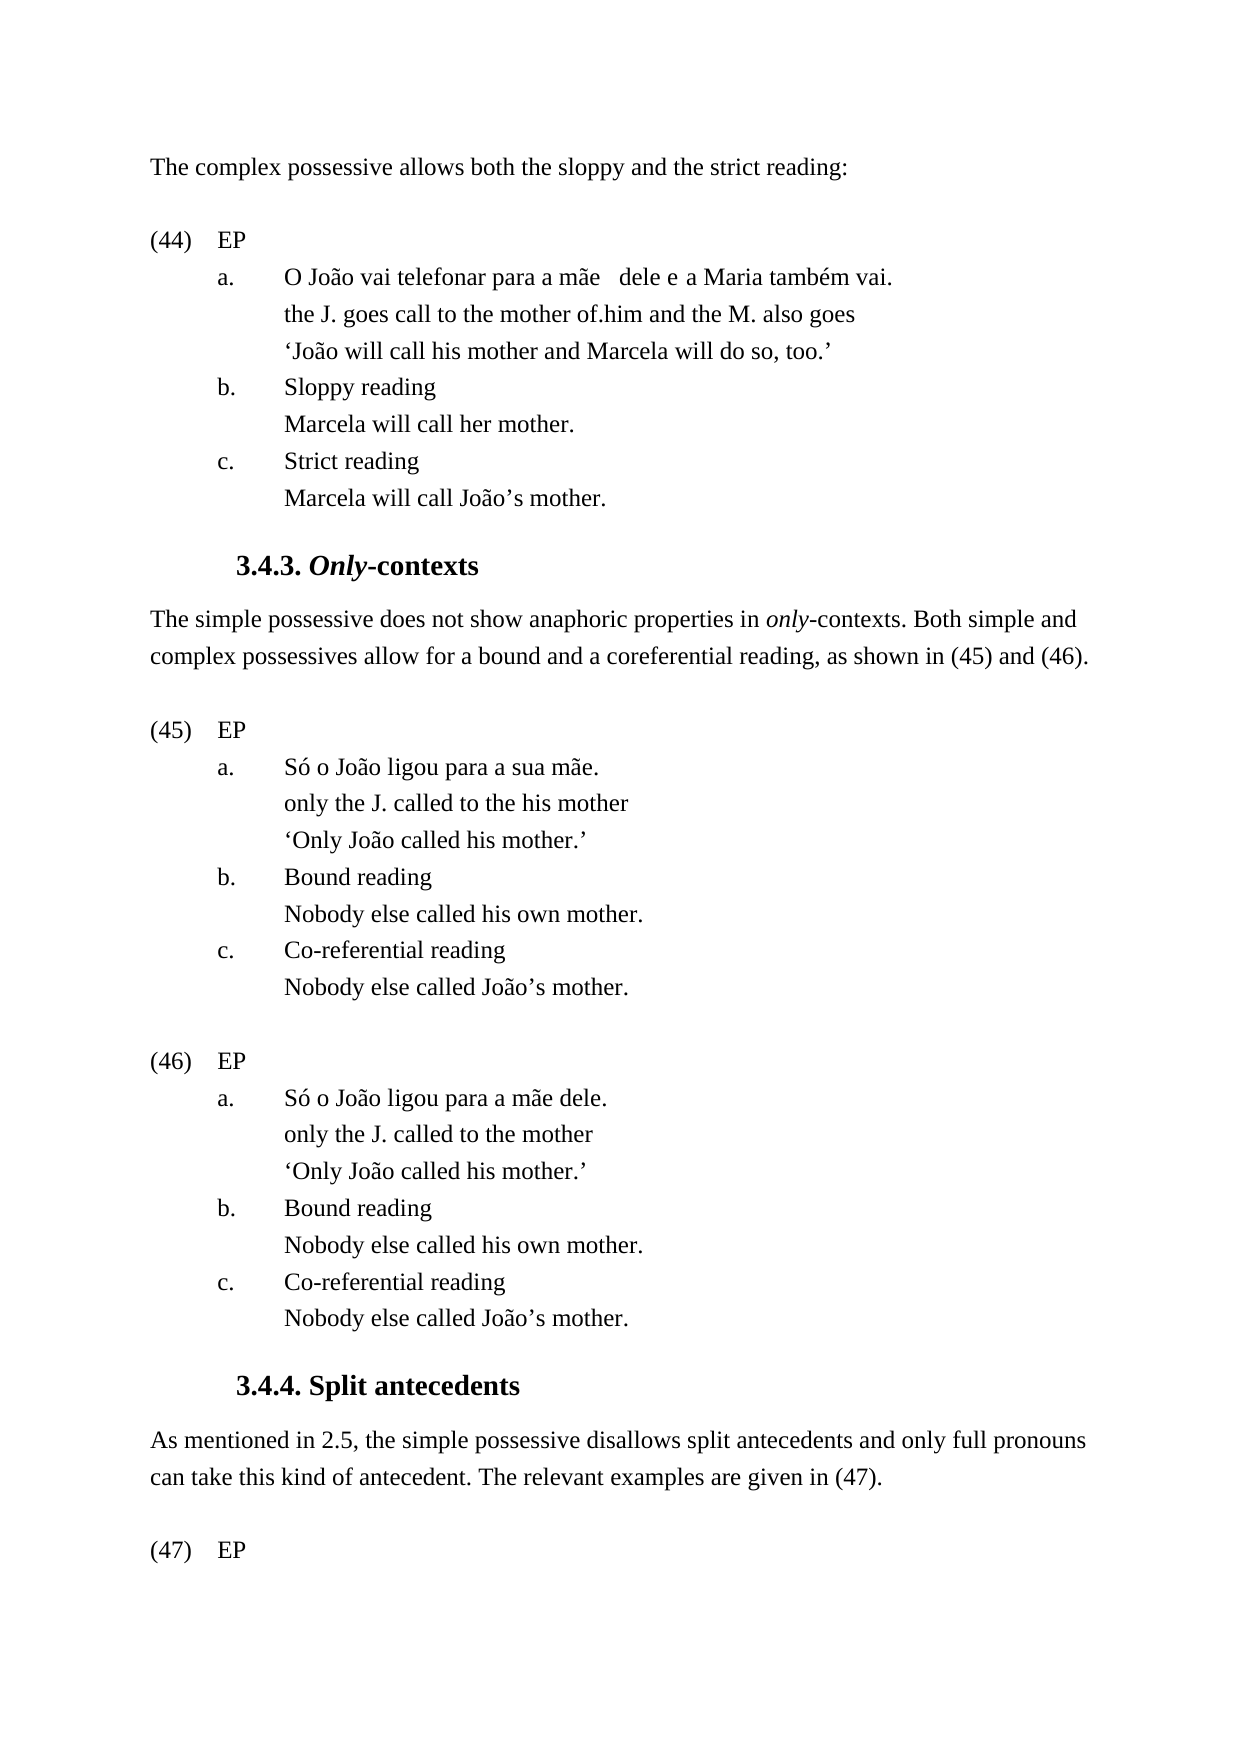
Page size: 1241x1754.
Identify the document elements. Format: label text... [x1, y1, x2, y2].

text c. Co-referential reading [150, 934, 1090, 966]
text c. Co-referential reading [150, 1265, 1090, 1297]
text ‘João will call his mother and Marcela will do so, too.’ [217, 334, 1090, 366]
text Nobody else called his own mother. [217, 1228, 1090, 1260]
text (45) EP [150, 713, 1090, 746]
text a. Só o João ligou para a mãe dele. [150, 1081, 1090, 1113]
text b. Bound reading [150, 860, 1090, 893]
text As mentioned in 2.5, the simple possessive disallows split antecedents and only full pronouns can take this kind of antecedent. The relevant examples are given in (47). [150, 1423, 1090, 1493]
text Marcela will call her mother. [217, 407, 1090, 440]
text Nobody else called João’s mother. [217, 971, 1090, 1003]
text The simple possessive does not show anaphoric properties in only-contexts. Both simple and complex possessives allow for a bound and a coreferential reading, as shown in (45) and (46). [150, 602, 1090, 672]
text Nobody else called his own mother. [217, 897, 1090, 929]
text only the J. called to the mother [217, 1118, 1090, 1150]
text the J. goes call to the mother of.him and the M. also goes [217, 297, 1090, 329]
text ‘Only João called his mother.’ [217, 823, 1090, 856]
text b. Sloppy reading [150, 371, 1090, 403]
text 3.4.4. Split antecedents [236, 1353, 1090, 1418]
text Nobody else called João’s mother. [217, 1301, 1090, 1334]
text (46) EP [150, 1044, 1090, 1077]
text b. Bound reading [150, 1191, 1090, 1224]
text ‘Only João called his mother.’ [217, 1154, 1090, 1187]
text 3.4.3. Only-contexts [236, 532, 1090, 597]
text (44) EP [150, 223, 1090, 256]
text a. Só o João ligou para a sua mãe. [150, 750, 1090, 782]
text (47) EP [150, 1534, 1090, 1566]
text Marcela will call João’s mother. [217, 481, 1090, 513]
text c. Strict reading [150, 444, 1090, 477]
text only the J. called to the his mother [217, 787, 1090, 819]
text a. O João vai telefonar para a mãe dele e a Maria também vai. [150, 260, 1090, 293]
text The complex possessive allows both the sloppy and the strict reading: [150, 150, 1090, 182]
